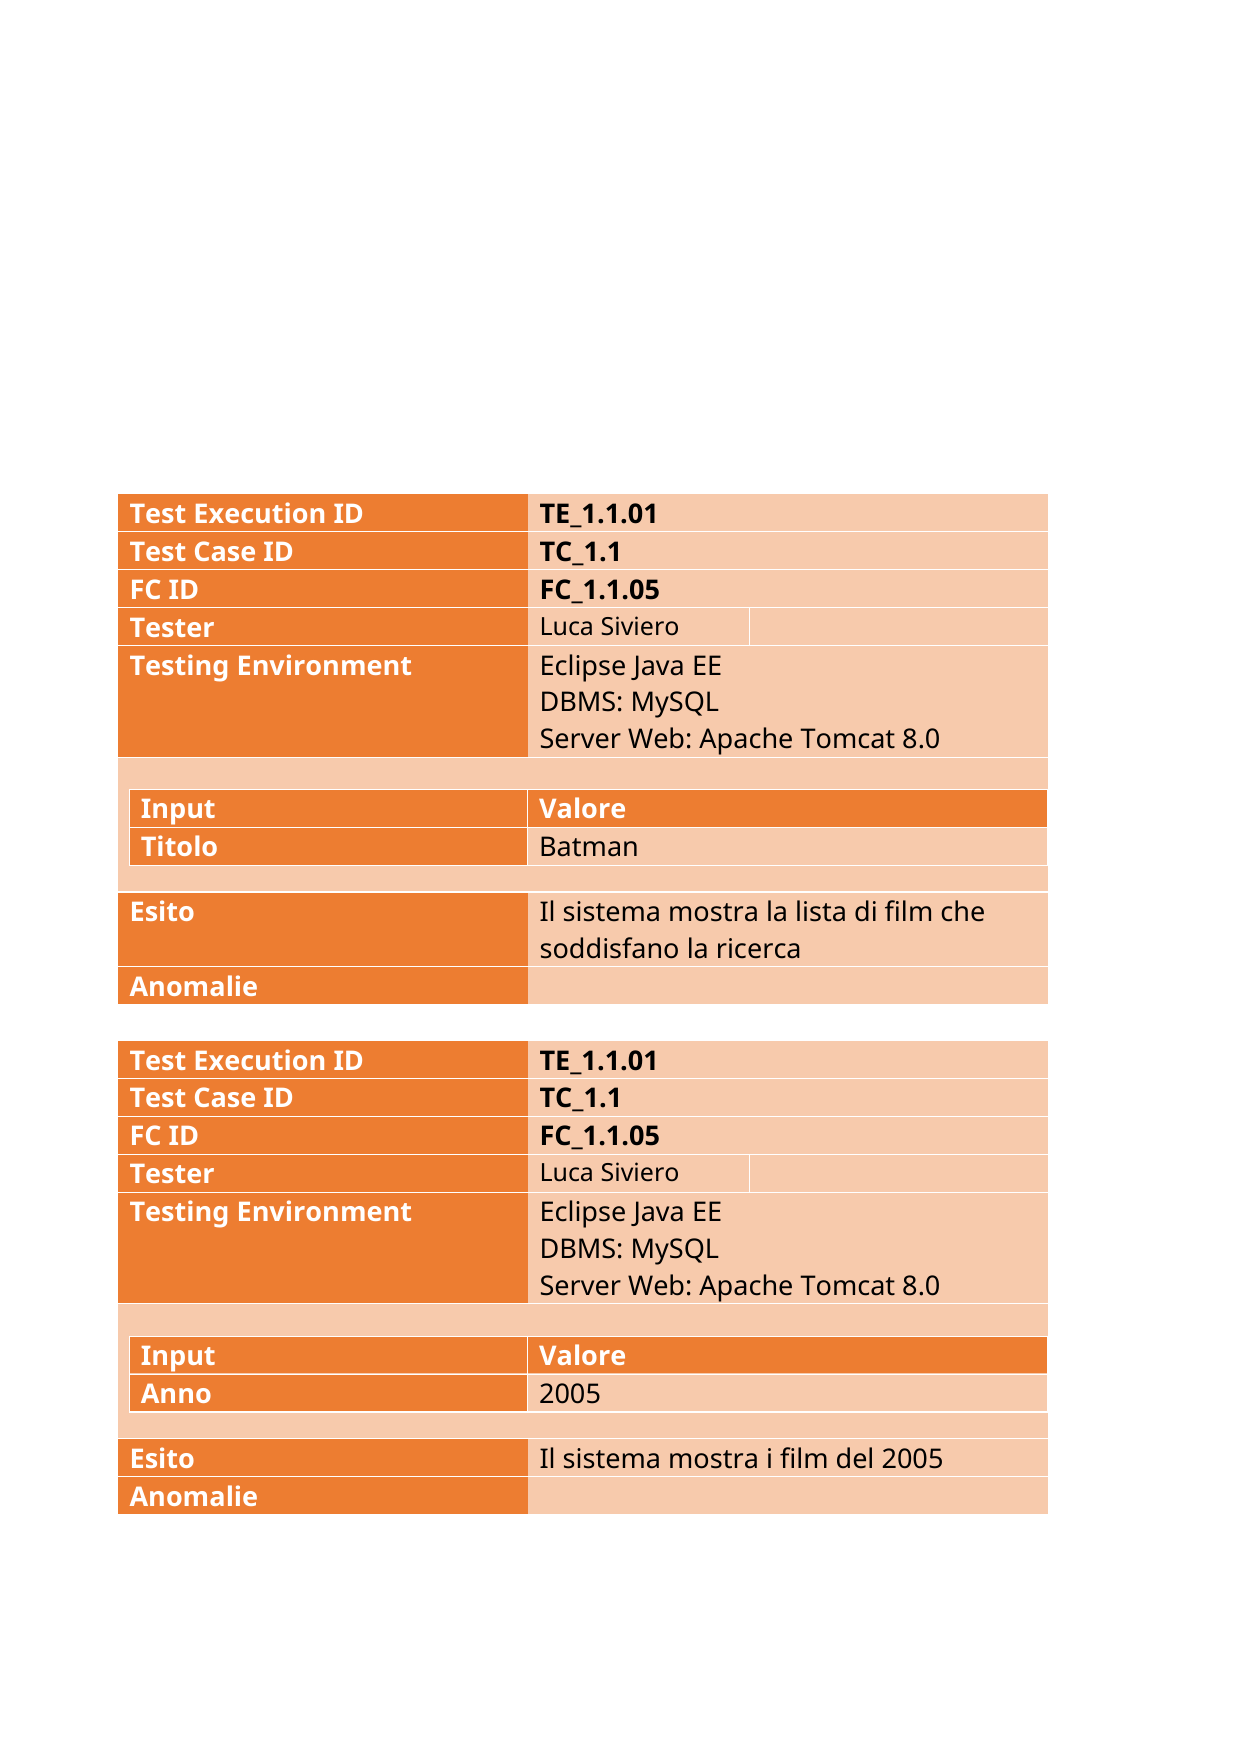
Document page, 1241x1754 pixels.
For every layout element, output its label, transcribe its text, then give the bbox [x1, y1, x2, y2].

table_cell [750, 608, 1048, 645]
table_cell Batman [528, 828, 1047, 865]
table_cell [118, 758, 1048, 891]
table_header Input [130, 1337, 527, 1373]
table_cell Luca Siviero [528, 608, 749, 645]
table_cell Anno [130, 1375, 527, 1411]
table_cell FC ID [118, 1117, 528, 1154]
table_cell FC_1.1.05 [528, 570, 1048, 607]
table_cell Esito [118, 893, 528, 966]
table_cell Test Case ID [118, 1079, 528, 1116]
table_cell [528, 1477, 1048, 1514]
table_cell Luca Siviero [528, 1155, 749, 1192]
table_cell Testing Environment [118, 646, 528, 757]
table_cell [750, 1155, 1048, 1192]
table_cell Test Case ID [118, 532, 528, 569]
table_cell Anomalie [118, 1477, 528, 1514]
table_cell FC ID [118, 570, 528, 607]
table_cell Titolo [130, 828, 527, 865]
table_cell Esito [118, 1439, 528, 1476]
table_header Input [130, 790, 527, 827]
table_cell TC_1.1 [528, 532, 1048, 569]
table_cell Testing Environment [118, 1193, 528, 1303]
table_cell Eclipse Java EE DBMS: MySQL Server Web: Apache Tomcat 8.0 [528, 646, 1048, 757]
table_header TE_1.1.01 [528, 1041, 1048, 1078]
table_header TE_1.1.01 [528, 494, 1048, 531]
table_cell TC_1.1 [528, 1079, 1048, 1116]
table_cell Tester [118, 1155, 528, 1192]
table_cell Eclipse Java EE DBMS: MySQL Server Web: Apache Tomcat 8.0 [528, 1193, 1048, 1303]
table_cell Anomalie [118, 967, 528, 1004]
table_cell Il sistema mostra i film del 2005 [528, 1439, 1048, 1476]
table_cell Tester [118, 608, 528, 645]
table_header Test Execution ID [118, 494, 528, 531]
table_cell 2005 [528, 1375, 1047, 1411]
table_cell [528, 967, 1048, 1004]
table_cell Il sistema mostra la lista di film che soddisfano la ricerca [528, 893, 1048, 966]
table_header Test Execution ID [118, 1041, 528, 1078]
table_cell [118, 1304, 1048, 1438]
table_header Valore [528, 1337, 1047, 1373]
table_header Valore [528, 790, 1047, 827]
table_cell FC_1.1.05 [528, 1117, 1048, 1154]
